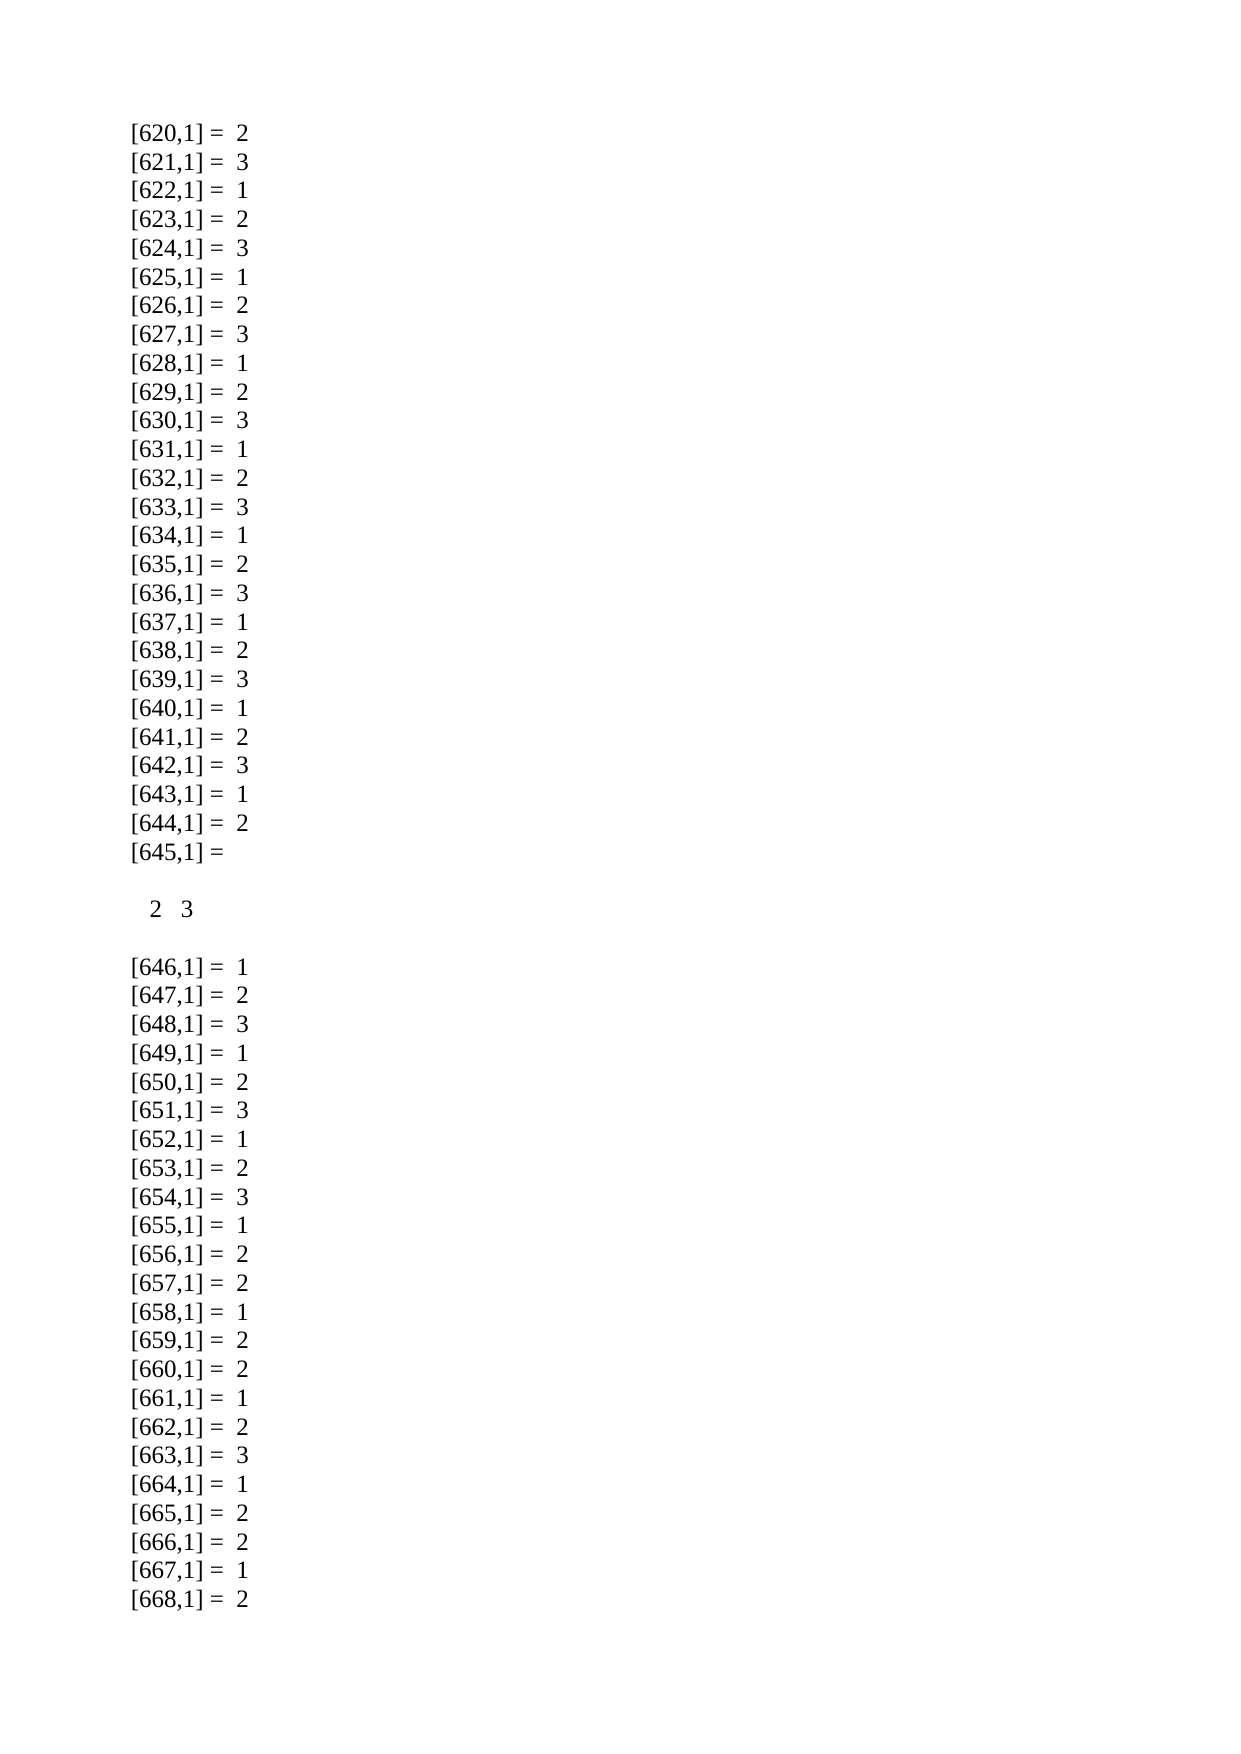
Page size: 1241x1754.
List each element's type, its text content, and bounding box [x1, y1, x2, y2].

text [636,1] = 3 [118, 578, 1122, 607]
text [620,1] = 2 [118, 118, 1122, 147]
text [667,1] = 1 [118, 1556, 1122, 1584]
text [646,1] = 1 [118, 952, 1122, 981]
text [666,1] = 2 [118, 1527, 1122, 1556]
text [638,1] = 2 [118, 636, 1122, 664]
text [663,1] = 3 [118, 1441, 1122, 1469]
text [639,1] = 3 [118, 664, 1122, 693]
text [657,1] = 2 [118, 1268, 1122, 1297]
text [662,1] = 2 [118, 1412, 1122, 1441]
text [642,1] = 3 [118, 751, 1122, 779]
text [634,1] = 1 [118, 521, 1122, 549]
text [630,1] = 3 [118, 406, 1122, 434]
text [659,1] = 2 [118, 1326, 1122, 1354]
text [637,1] = 1 [118, 607, 1122, 636]
text [644,1] = 2 [118, 808, 1122, 837]
text [658,1] = 1 [118, 1297, 1122, 1326]
text [651,1] = 3 [118, 1096, 1122, 1124]
text [656,1] = 2 [118, 1239, 1122, 1268]
text [652,1] = 1 [118, 1124, 1122, 1153]
text [654,1] = 3 [118, 1182, 1122, 1211]
text 2 3 [118, 894, 1122, 923]
text [627,1] = 3 [118, 319, 1122, 348]
text [628,1] = 1 [118, 348, 1122, 377]
text [647,1] = 2 [118, 981, 1122, 1009]
text [641,1] = 2 [118, 722, 1122, 751]
text [624,1] = 3 [118, 233, 1122, 262]
text [629,1] = 2 [118, 377, 1122, 406]
text [650,1] = 2 [118, 1067, 1122, 1096]
text [648,1] = 3 [118, 1009, 1122, 1038]
text [625,1] = 1 [118, 262, 1122, 291]
text [631,1] = 1 [118, 434, 1122, 463]
text [623,1] = 2 [118, 204, 1122, 233]
text [635,1] = 2 [118, 549, 1122, 578]
text [626,1] = 2 [118, 291, 1122, 319]
text [633,1] = 3 [118, 492, 1122, 521]
text [649,1] = 1 [118, 1038, 1122, 1067]
text [653,1] = 2 [118, 1153, 1122, 1182]
text [655,1] = 1 [118, 1211, 1122, 1239]
text [660,1] = 2 [118, 1354, 1122, 1383]
text [640,1] = 1 [118, 693, 1122, 722]
text [665,1] = 2 [118, 1498, 1122, 1527]
text [664,1] = 1 [118, 1469, 1122, 1498]
text [661,1] = 1 [118, 1383, 1122, 1412]
text [622,1] = 1 [118, 176, 1122, 204]
text [643,1] = 1 [118, 779, 1122, 808]
text [621,1] = 3 [118, 147, 1122, 176]
text [645,1] = [118, 837, 1122, 866]
text [632,1] = 2 [118, 463, 1122, 492]
text [668,1] = 2 [118, 1584, 1122, 1613]
